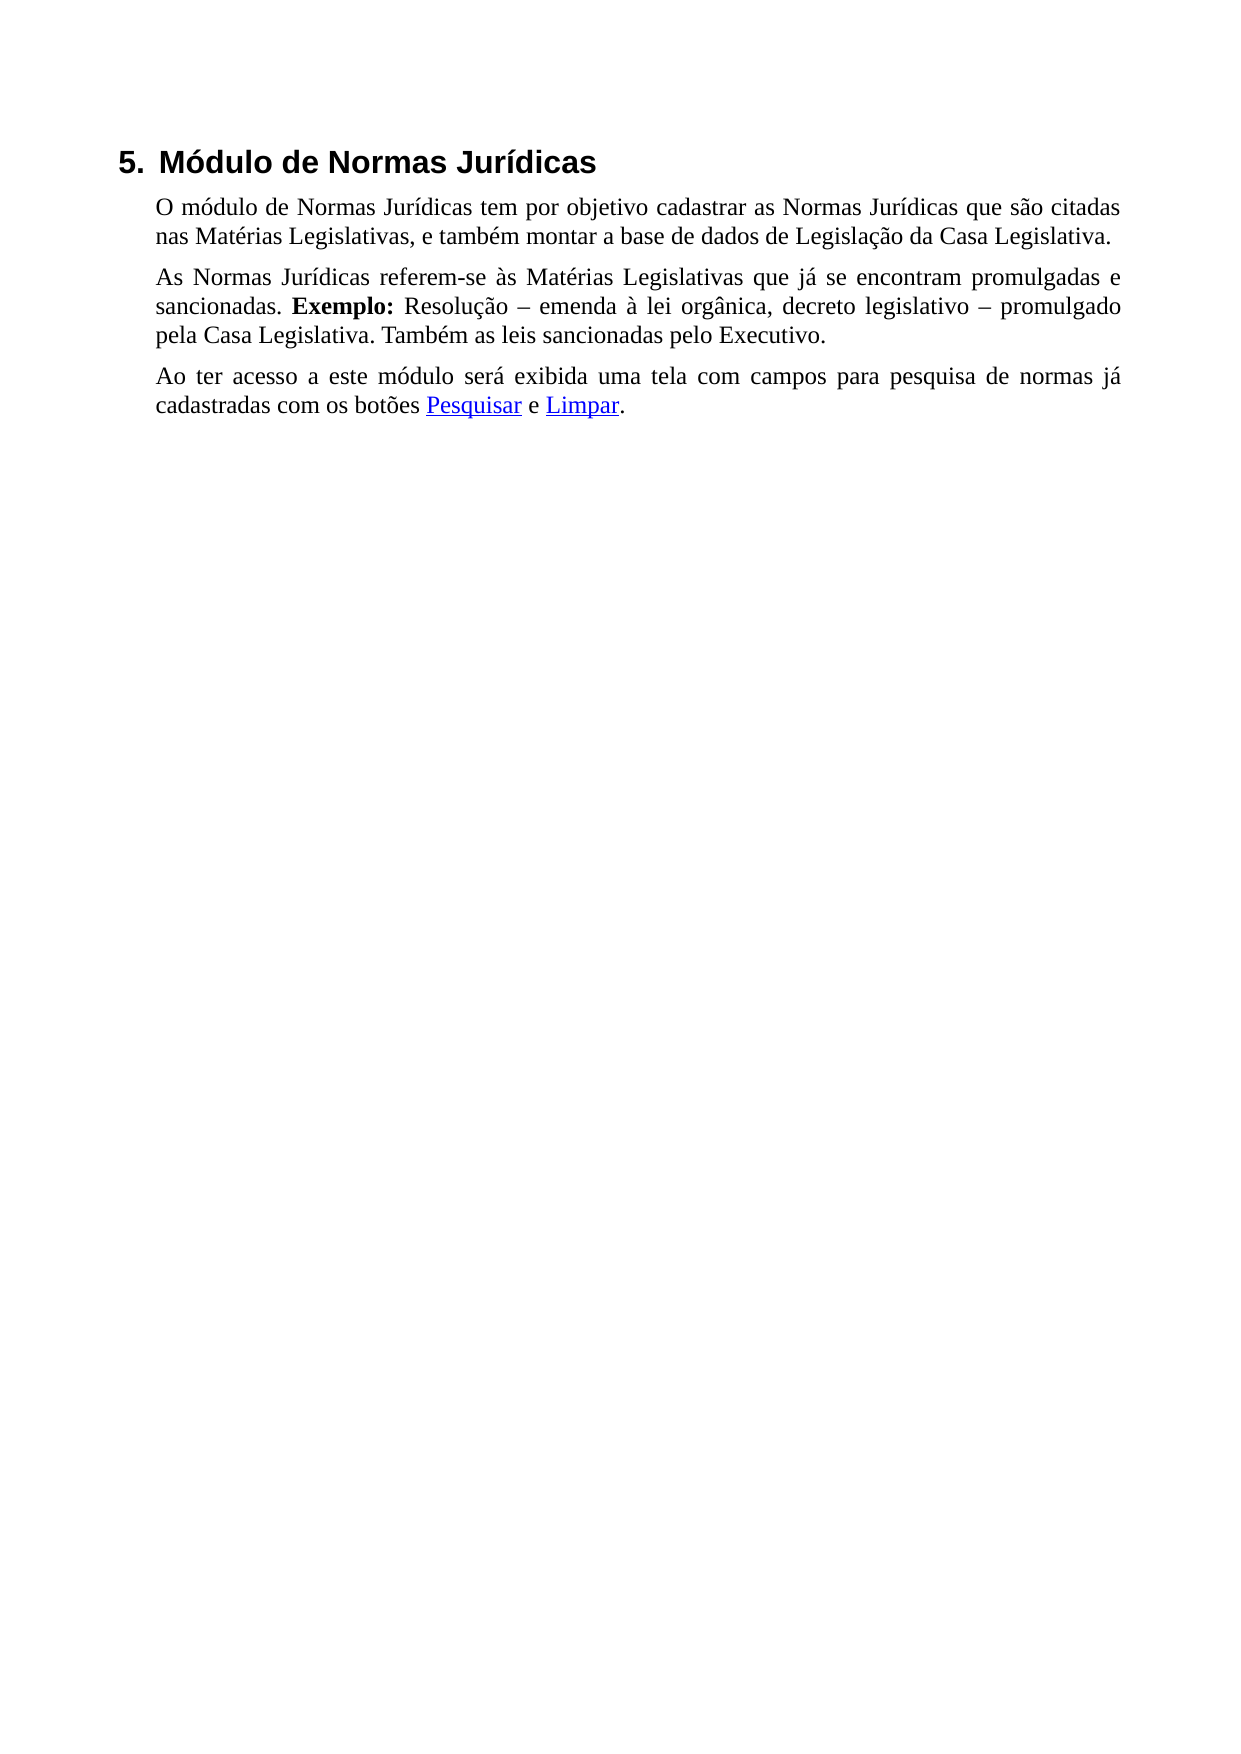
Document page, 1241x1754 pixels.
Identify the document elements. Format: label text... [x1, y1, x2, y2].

text Ao ter acesso a este módulo será exibida uma tela com campos para pesquisa de normas já cadastradas com os botões Pesquisar e Limpar. [155, 361, 1122, 419]
text As Normas Jurídicas referem-se às Matérias Legislativas que já se encontram promulgadas e sancionadas. Exemplo: Resolução – emenda à lei orgânica, decreto legislativo – promulgado pela Casa Legislativa. Também as leis sancionadas pelo Executivo. [155, 262, 1122, 349]
subtitle 5. Módulo de Normas Jurídicas [118, 143, 1122, 180]
text O módulo de Normas Jurídicas tem por objetivo cadastrar as Normas Jurídicas que são citadas nas Matérias Legislativas, e também montar a base de dados de Legislação da Casa Legislativa. [155, 192, 1122, 250]
